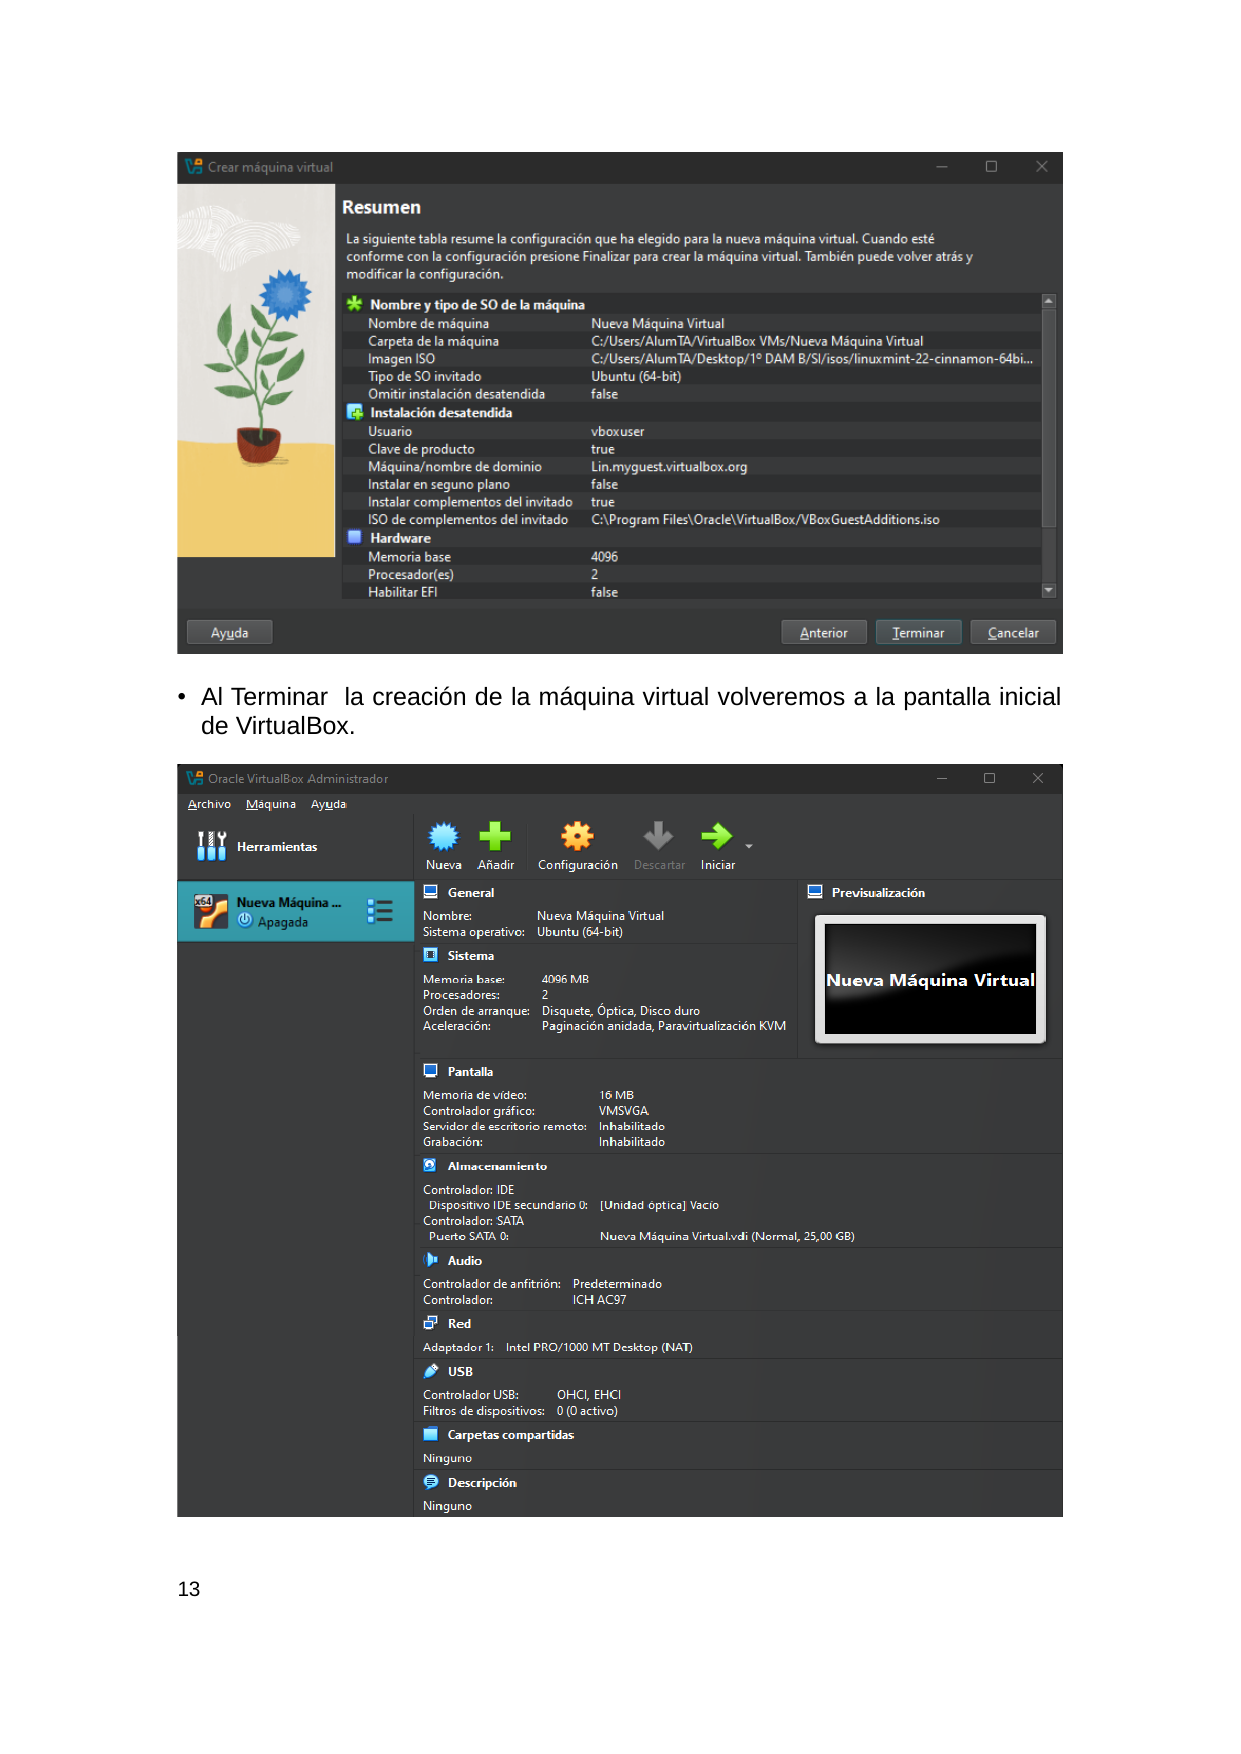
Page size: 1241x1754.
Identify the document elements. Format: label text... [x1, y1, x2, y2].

list Al Terminar la creación de la máquina virtual volveremos a la pantalla inicial de VirtualBox. [177, 682, 1063, 740]
picture [177, 152, 1063, 654]
picture [177, 764, 1063, 1517]
